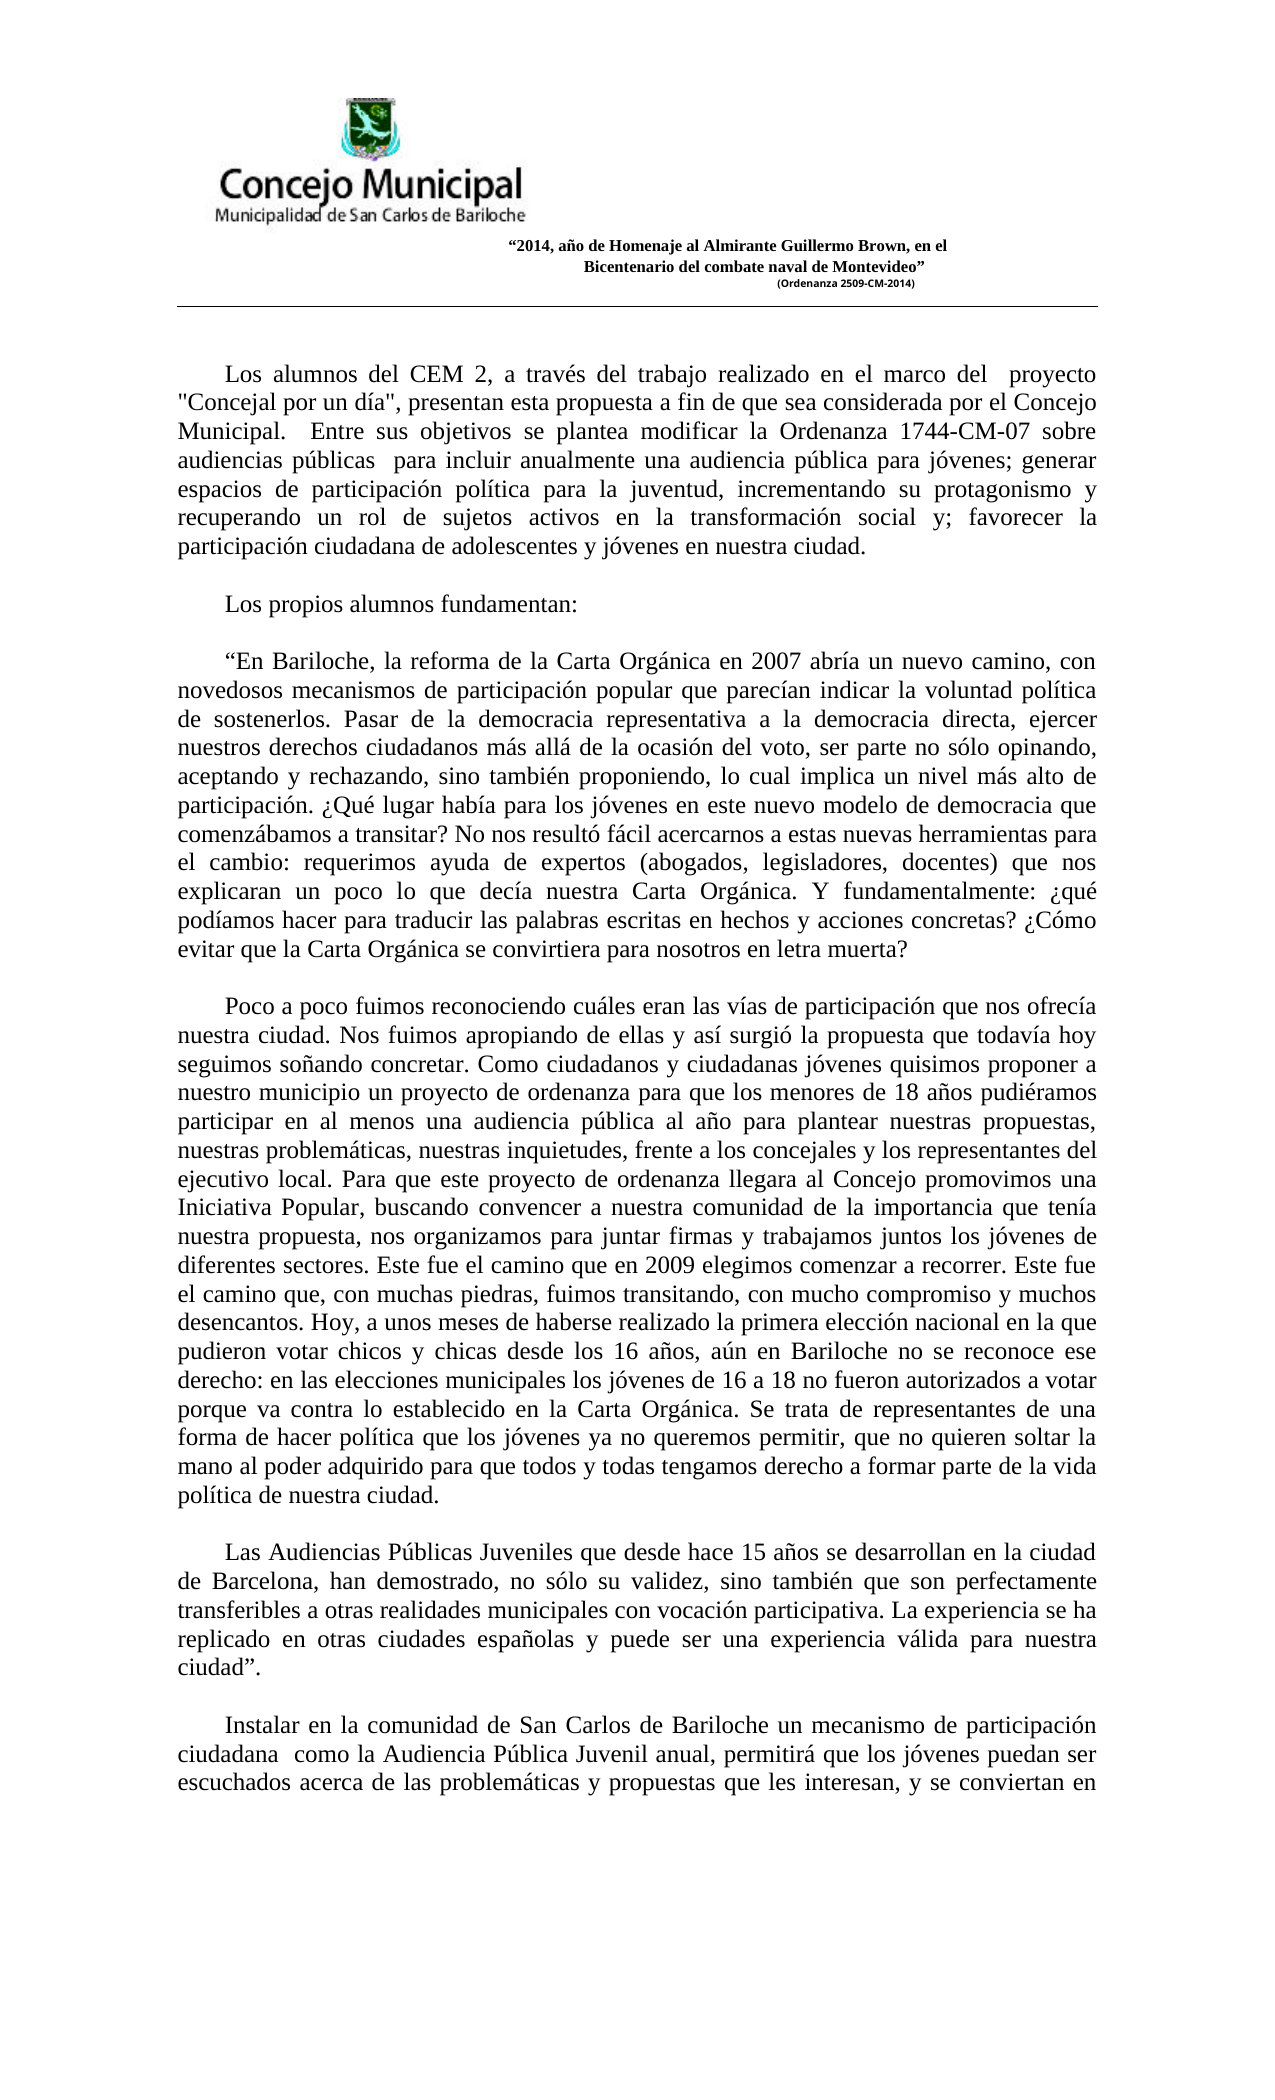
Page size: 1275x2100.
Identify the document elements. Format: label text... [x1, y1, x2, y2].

text Poco a poco fuimos reconociendo cuáles eran las vías de participación que nos ofrecía nuestra ciudad. Nos fuimos apropiando de ellas y así surgió la propuesta que todavía hoy seguimos soñando concretar. Como ciudadanos y ciudadanas jóvenes quisimos proponer a nuestro municipio un proyecto de ordenanza para que los menores de 18 años pudiéramos participar en al menos una audiencia pública al año para plantear nuestras propuestas, nuestras problemáticas, nuestras inquietudes, frente a los concejales y los representantes del ejecutivo local. Para que este proyecto de ordenanza llegara al Concejo promovimos una Iniciativa Popular, buscando convencer a nuestra comunidad de la importancia que tenía nuestra propuesta, nos organizamos para juntar firmas y trabajamos juntos los jóvenes de diferentes sectores. Este fue el camino que en 2009 elegimos comenzar a recorrer. Este fue el camino que, con muchas piedras, fuimos transitando, con mucho compromiso y muchos desencantos. Hoy, a unos meses de haberse realizado la primera elección nacional en la que pudieron votar chicos y chicas desde los 16 años, aún en Bariloche no se reconoce ese derecho: en las elecciones municipales los jóvenes de 16 a 18 no fueron autorizados a votar porque va contra lo establecido en la Carta Orgánica. Se trata de representantes de una forma de hacer política que los jóvenes ya no queremos permitir, que no quieren soltar la mano al poder adquirido para que todos y todas tengamos derecho a formar parte de la vida política de nuestra ciudad. [177, 991, 1098, 1509]
text Los alumnos del CEM 2, a través del trabajo realizado en el marco del proyecto "Concejal por un día", presentan esta propuesta a fin de que sea considerada por el Concejo Municipal. Entre sus objetivos se plantea modificar la Ordenanza 1744-CM-07 sobre audiencias públicas para incluir anualmente una audiencia pública para jóvenes; generar espacios de participación política para la juventud, incrementando su protagonismo y recuperando un rol de sujetos activos en la transformación social y; favorecer la participación ciudadana de adolescentes y jóvenes en nuestra ciudad. [177, 359, 1098, 560]
text Las Audiencias Públicas Juveniles que desde hace 15 años se desarrollan en la ciudad de Barcelona, han demostrado, no sólo su validez, sino también que son perfectamente transferibles a otras realidades municipales con vocación participativa. La experiencia se ha replicado en otras ciudades españolas y puede ser una experiencia válida para nuestra ciudad”. [177, 1537, 1098, 1681]
text Instalar en la comunidad de San Carlos de Bariloche un mecanismo de participación ciudadana como la Audiencia Pública Juvenil anual, permitirá que los jóvenes puedan ser escuchados acerca de las problemáticas y propuestas que les interesan, y se conviertan en [177, 1710, 1098, 1796]
picture [194, 98, 554, 234]
text Los propios alumnos fundamentan: [177, 589, 1098, 617]
text “En Bariloche, la reforma de la Carta Orgánica en 2007 abría un nuevo camino, con novedosos mecanismos de participación popular que parecían indicar la voluntad política de sostenerlos. Pasar de la democracia representativa a la democracia directa, ejercer nuestros derechos ciudadanos más allá de la ocasión del voto, ser parte no sólo opinando, aceptando y rechazando, sino también proponiendo, lo cual implica un nivel más alto de participación. ¿Qué lugar había para los jóvenes en este nuevo modelo de democracia que comenzábamos a transitar? No nos resultó fácil acercarnos a estas nuevas herramientas para el cambio: requerimos ayuda de expertos (abogados, legisladores, docentes) que nos explicaran un poco lo que decía nuestra Carta Orgánica. Y fundamentalmente: ¿qué podíamos hacer para traducir las palabras escritas en hechos y acciones concretas? ¿Cómo evitar que la Carta Orgánica se convirtiera para nosotros en letra muerta? [177, 646, 1098, 962]
